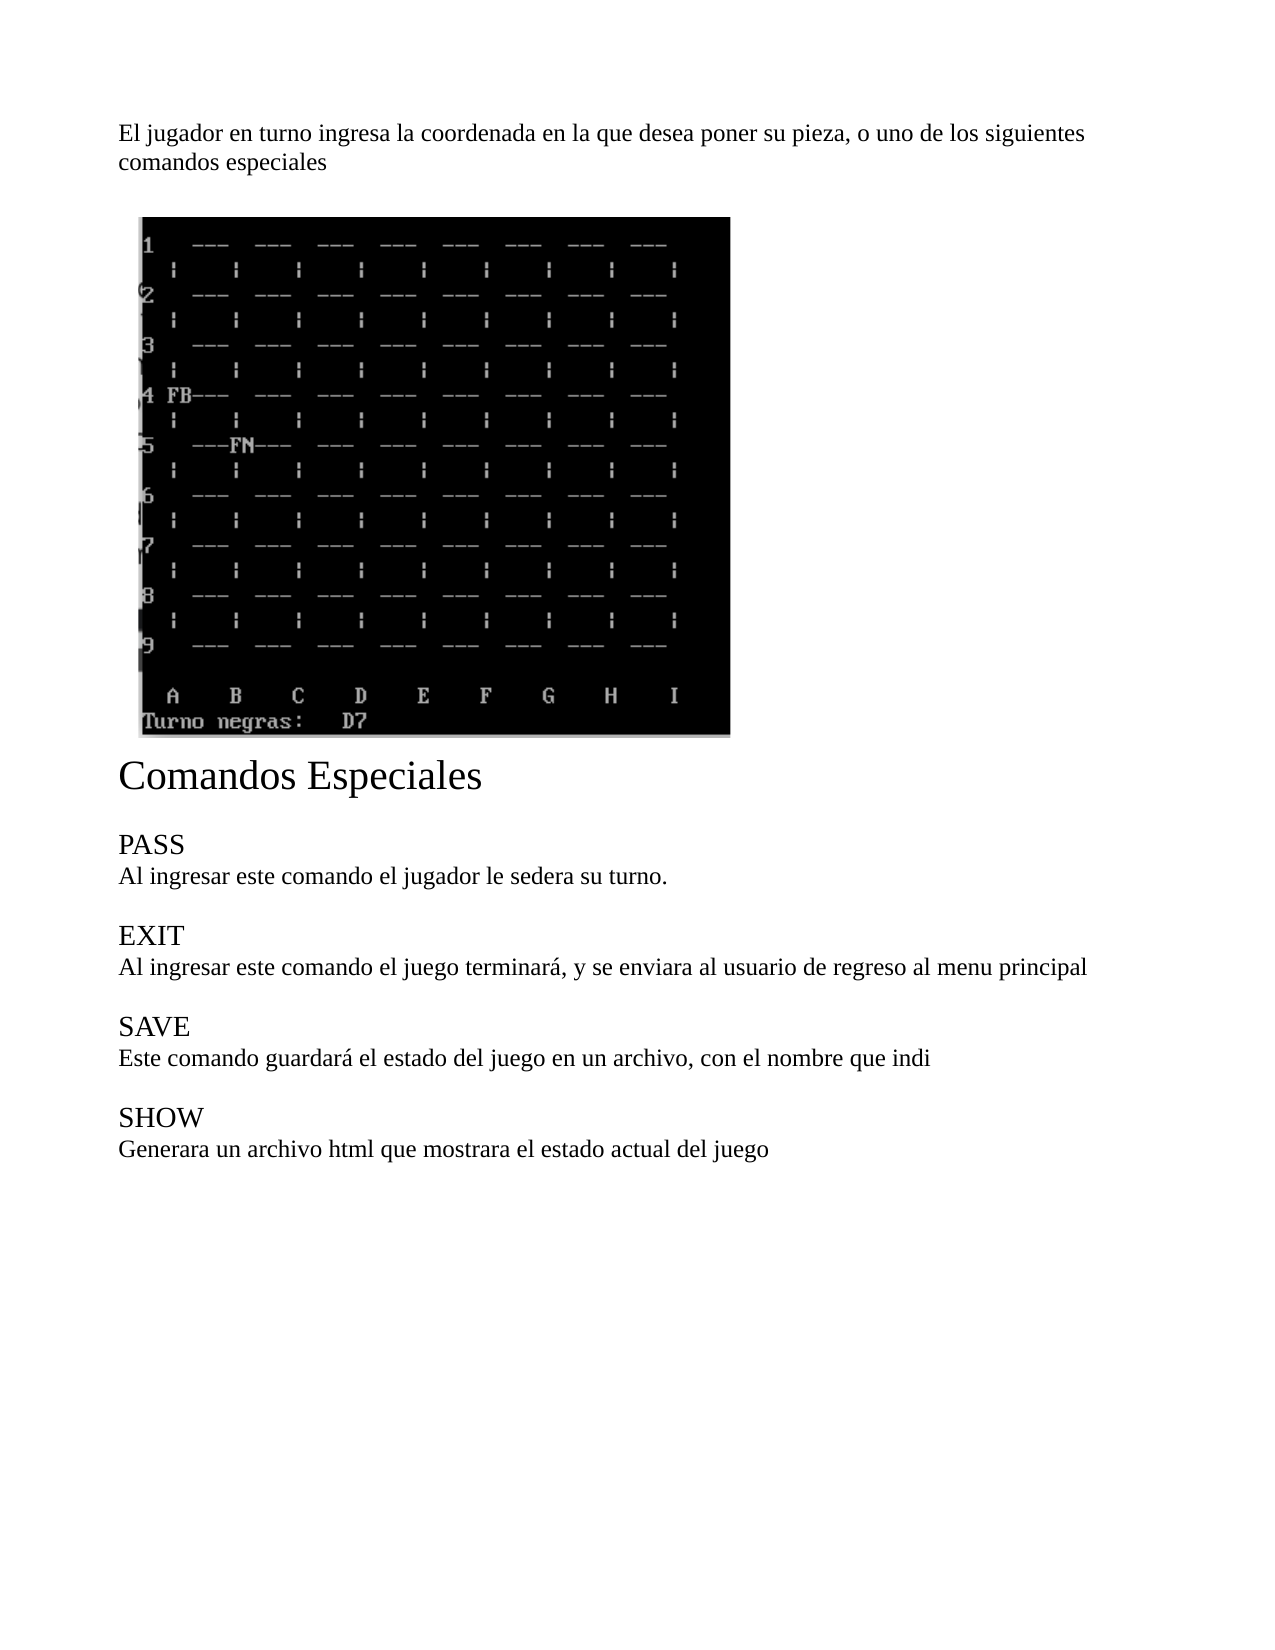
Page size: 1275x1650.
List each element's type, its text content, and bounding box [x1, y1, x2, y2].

text El jugador en turno ingresa la coordenada en la que desea poner su pieza, o uno de los siguientes comandos especiales [118, 118, 1157, 176]
text Al ingresar este comando el jugador le sedera su turno. [118, 861, 1157, 889]
text Al ingresar este comando el juego terminará, y se enviara al usuario de regreso al menu principal [118, 952, 1157, 981]
text Este comando guardará el estado del juego en un archivo, con el nombre que indi [118, 1043, 1157, 1072]
text PASS [118, 827, 1157, 861]
text SHOW [118, 1100, 1157, 1134]
picture [138, 217, 731, 738]
text SAVE [118, 1009, 1157, 1043]
text Comandos Especiales [118, 751, 1157, 798]
text EXIT [118, 918, 1157, 952]
text Generara un archivo html que mostrara el estado actual del juego [118, 1134, 1157, 1163]
